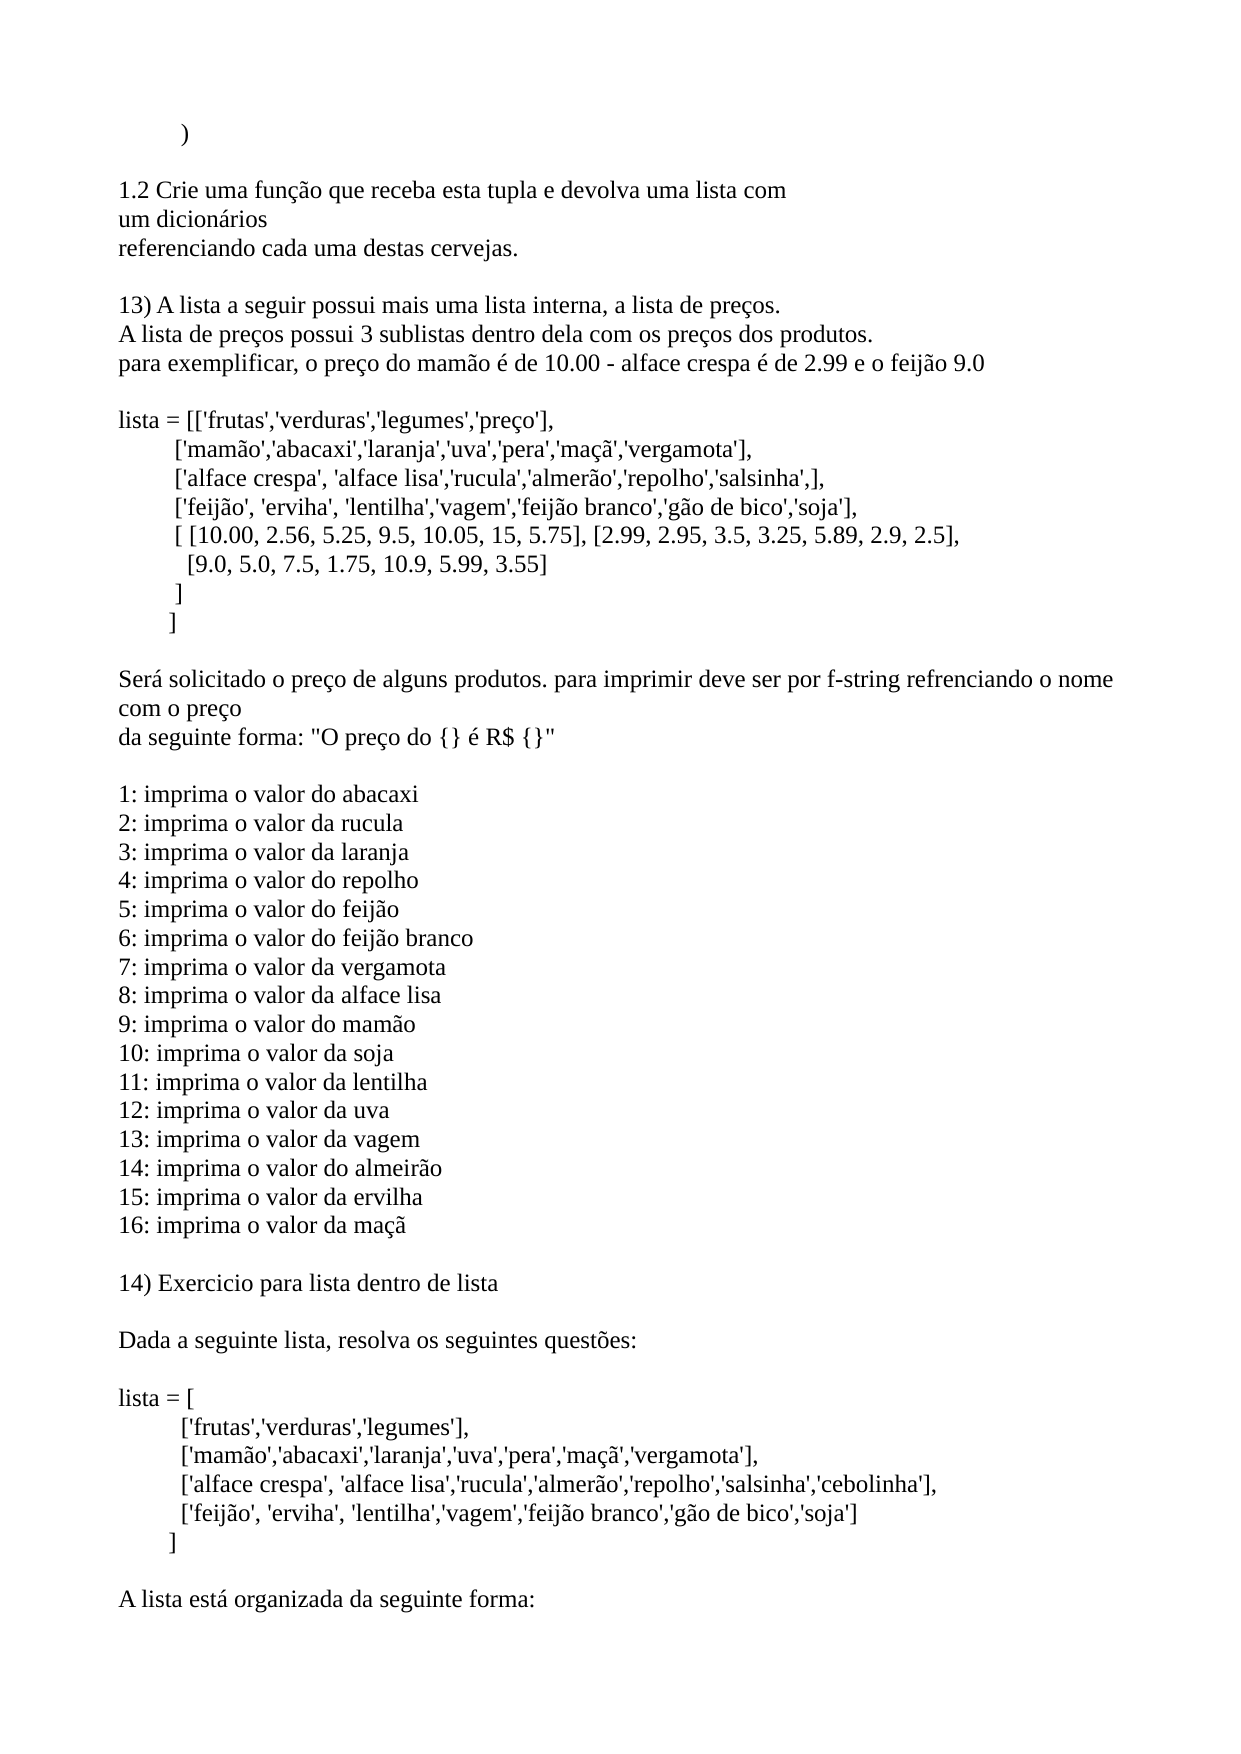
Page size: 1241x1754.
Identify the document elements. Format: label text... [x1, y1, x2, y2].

text ] [118, 1527, 1122, 1556]
text 5: imprima o valor do feijão [118, 894, 1122, 923]
text [ [10.00, 2.56, 5.25, 9.5, 10.05, 15, 5.75], [2.99, 2.95, 3.5, 3.25, 5.89, 2.9, 2.5], [118, 521, 1122, 549]
text 7: imprima o valor da vergamota [118, 952, 1122, 981]
text 1.2 Crie uma função que receba esta tupla e devolva uma lista com [118, 176, 1122, 204]
text ['mamão','abacaxi','laranja','uva','pera','maçã','vergamota'], [118, 434, 1122, 463]
text 12: imprima o valor da uva [118, 1096, 1122, 1124]
text 10: imprima o valor da soja [118, 1038, 1122, 1067]
text ['feijão', 'erviha', 'lentilha','vagem','feijão branco','gão de bico','soja'], [118, 492, 1122, 521]
text ['alface crespa', 'alface lisa','rucula','almerão','repolho','salsinha',], [118, 463, 1122, 492]
text ) [118, 118, 1122, 147]
text 3: imprima o valor da laranja [118, 837, 1122, 866]
text 14) Exercicio para lista dentro de lista [118, 1268, 1122, 1297]
text 11: imprima o valor da lentilha [118, 1067, 1122, 1096]
text 6: imprima o valor do feijão branco [118, 923, 1122, 952]
text ['frutas','verduras','legumes'], [118, 1412, 1122, 1441]
text ] [118, 607, 1122, 636]
text ['feijão', 'erviha', 'lentilha','vagem','feijão branco','gão de bico','soja'] [118, 1498, 1122, 1527]
text da seguinte forma: "O preço do {} é R$ {}" [118, 722, 1122, 751]
text ['alface crespa', 'alface lisa','rucula','almerão','repolho','salsinha','cebolinha'], [118, 1469, 1122, 1498]
text A lista de preços possui 3 sublistas dentro dela com os preços dos produtos. [118, 319, 1122, 348]
text ['mamão','abacaxi','laranja','uva','pera','maçã','vergamota'], [118, 1441, 1122, 1469]
text Será solicitado o preço de alguns produtos. para imprimir deve ser por f-string refrenciando o nome com o preço [118, 664, 1122, 722]
text ] [118, 578, 1122, 607]
text lista = [['frutas','verduras','legumes','preço'], [118, 406, 1122, 434]
text lista = [ [118, 1383, 1122, 1412]
text referenciando cada uma destas cervejas. [118, 233, 1122, 262]
text 15: imprima o valor da ervilha [118, 1182, 1122, 1211]
text 14: imprima o valor do almeirão [118, 1153, 1122, 1182]
text 9: imprima o valor do mamão [118, 1009, 1122, 1038]
text 13: imprima o valor da vagem [118, 1124, 1122, 1153]
text [9.0, 5.0, 7.5, 1.75, 10.9, 5.99, 3.55] [118, 549, 1122, 578]
text 4: imprima o valor do repolho [118, 866, 1122, 894]
text um dicionários [118, 204, 1122, 233]
text 16: imprima o valor da maçã [118, 1211, 1122, 1239]
text Dada a seguinte lista, resolva os seguintes questões: [118, 1326, 1122, 1354]
text 13) A lista a seguir possui mais uma lista interna, a lista de preços. [118, 291, 1122, 319]
text 2: imprima o valor da rucula [118, 808, 1122, 837]
text 8: imprima o valor da alface lisa [118, 981, 1122, 1009]
text para exemplificar, o preço do mamão é de 10.00 - alface crespa é de 2.99 e o feijão 9.0 [118, 348, 1122, 377]
text A lista está organizada da seguinte forma: [118, 1584, 1122, 1613]
text 1: imprima o valor do abacaxi [118, 779, 1122, 808]
